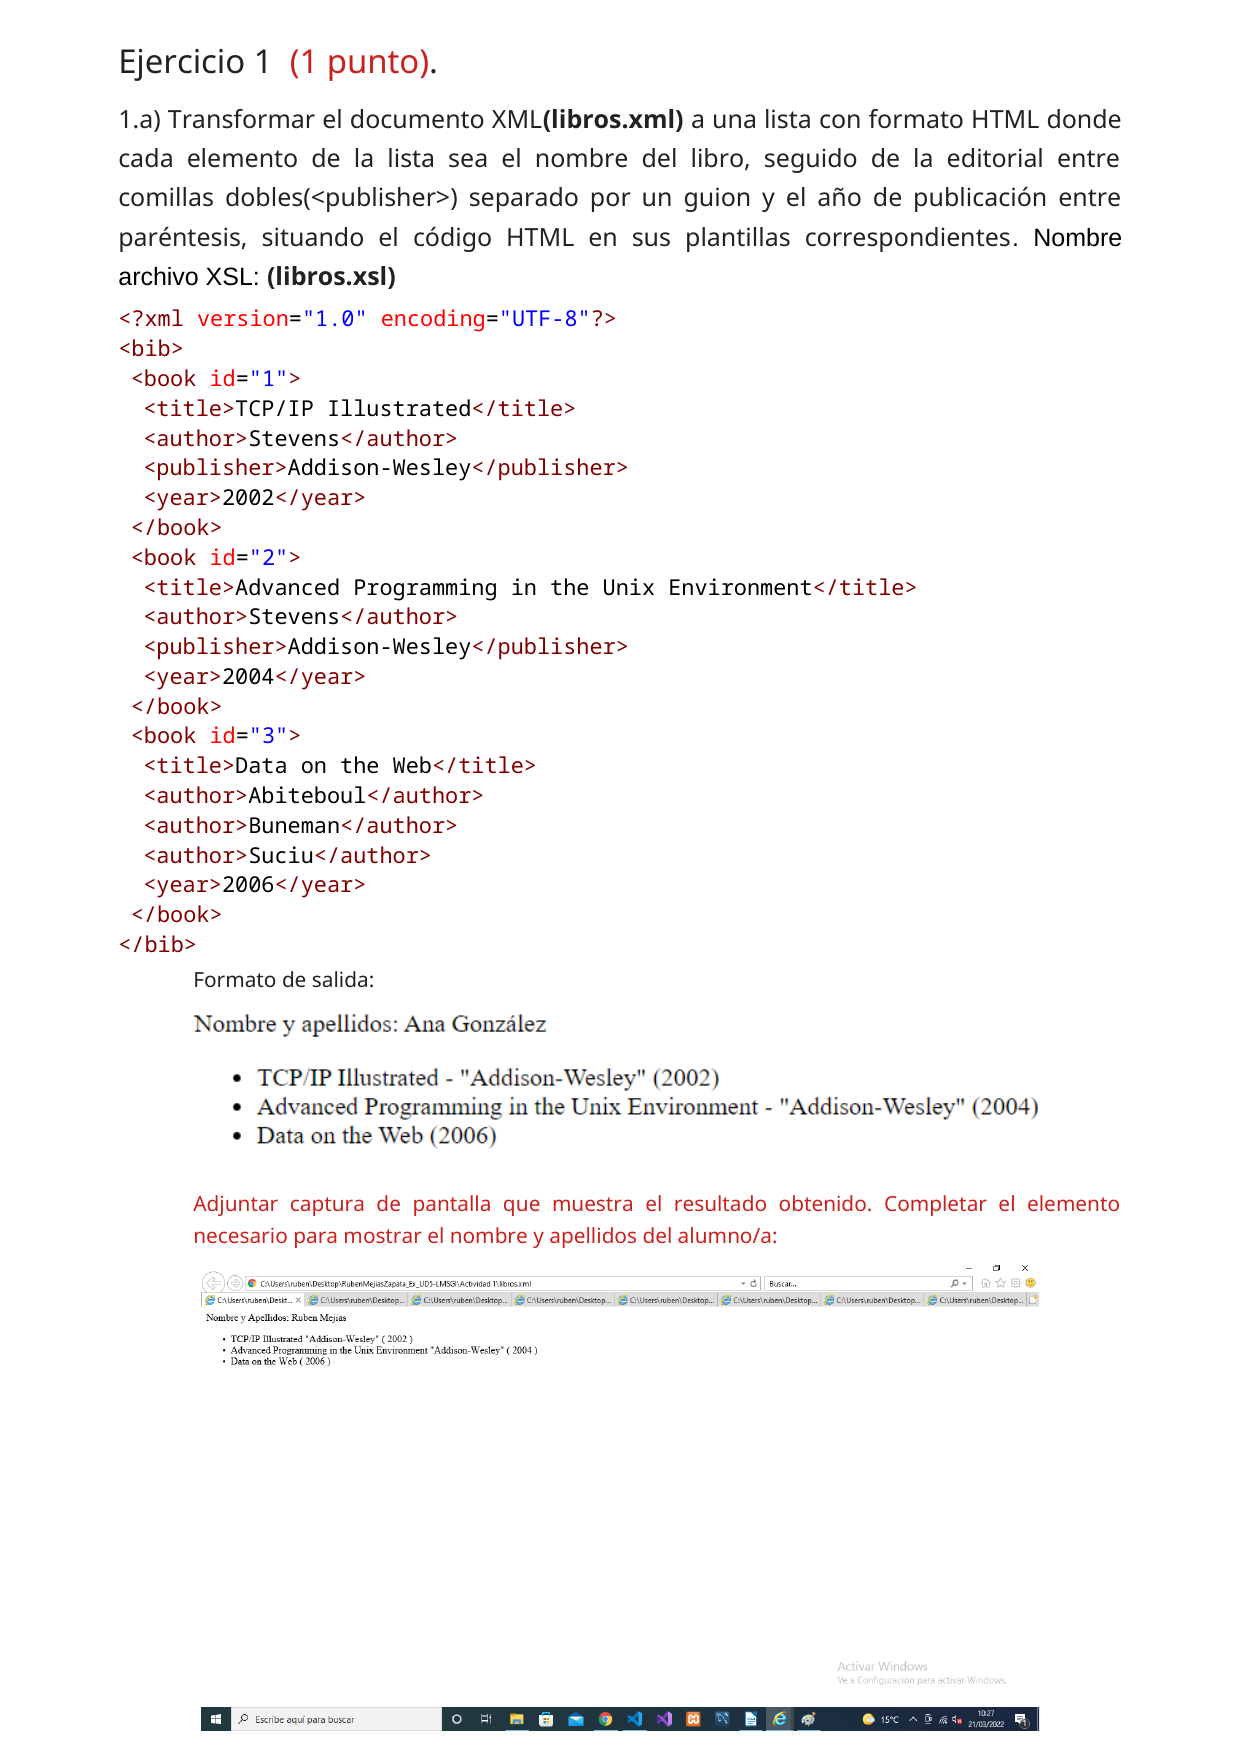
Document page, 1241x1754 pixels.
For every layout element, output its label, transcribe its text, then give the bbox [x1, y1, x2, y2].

text <year>2006</year> [118, 869, 1122, 899]
text 1.a) Transformar el documento XML(libros.xml) a una lista con formato HTML donde cada elemento de la lista sea el nombre del libro, seguido de la editorial entre comillas dobles(<publisher>) separado por un guion y el año de publicación entre paréntesis, situando el código HTML en sus plantillas correspondientes. Nombre archivo XSL: (libros.xsl) [118, 102, 1122, 292]
text <author>Buneman</author> [118, 810, 1122, 840]
text <title>Data on the Web</title> [118, 750, 1122, 780]
text Formato de salida: [118, 965, 1122, 993]
text <?xml version="1.0" encoding="UTF-8"?> [118, 303, 1122, 333]
text Ejercicio 1 (1 punto). [118, 38, 1122, 83]
text <book id="3"> [118, 721, 1122, 750]
text <author>Suciu</author> [118, 840, 1122, 869]
text Adjuntar captura de pantalla que muestra el resultado obtenido. Completar el elemento necesario para mostrar el nombre y apellidos del alumno/a: [193, 1189, 1122, 1250]
text <year>2002</year> [118, 482, 1122, 512]
text <author>Abiteboul</author> [118, 780, 1122, 810]
text <book id="1"> [118, 363, 1122, 393]
text <publisher>Addison-Wesley</publisher> [118, 452, 1122, 482]
text </book> [118, 899, 1122, 929]
text <year>2004</year> [118, 661, 1122, 691]
text <bib> [118, 333, 1122, 363]
text </book> [118, 512, 1122, 542]
text </book> [118, 691, 1122, 721]
picture [192, 1003, 1048, 1161]
text <title>TCP/IP Illustrated</title> [118, 393, 1122, 423]
text <author>Stevens</author> [118, 423, 1122, 452]
text <title>Advanced Programming in the Unix Environment</title> [118, 572, 1122, 601]
text </bib> [118, 929, 1122, 959]
text <author>Stevens</author> [118, 601, 1122, 631]
text <book id="2"> [118, 542, 1122, 572]
picture [201, 1260, 1040, 1731]
text <publisher>Addison-Wesley</publisher> [118, 631, 1122, 661]
